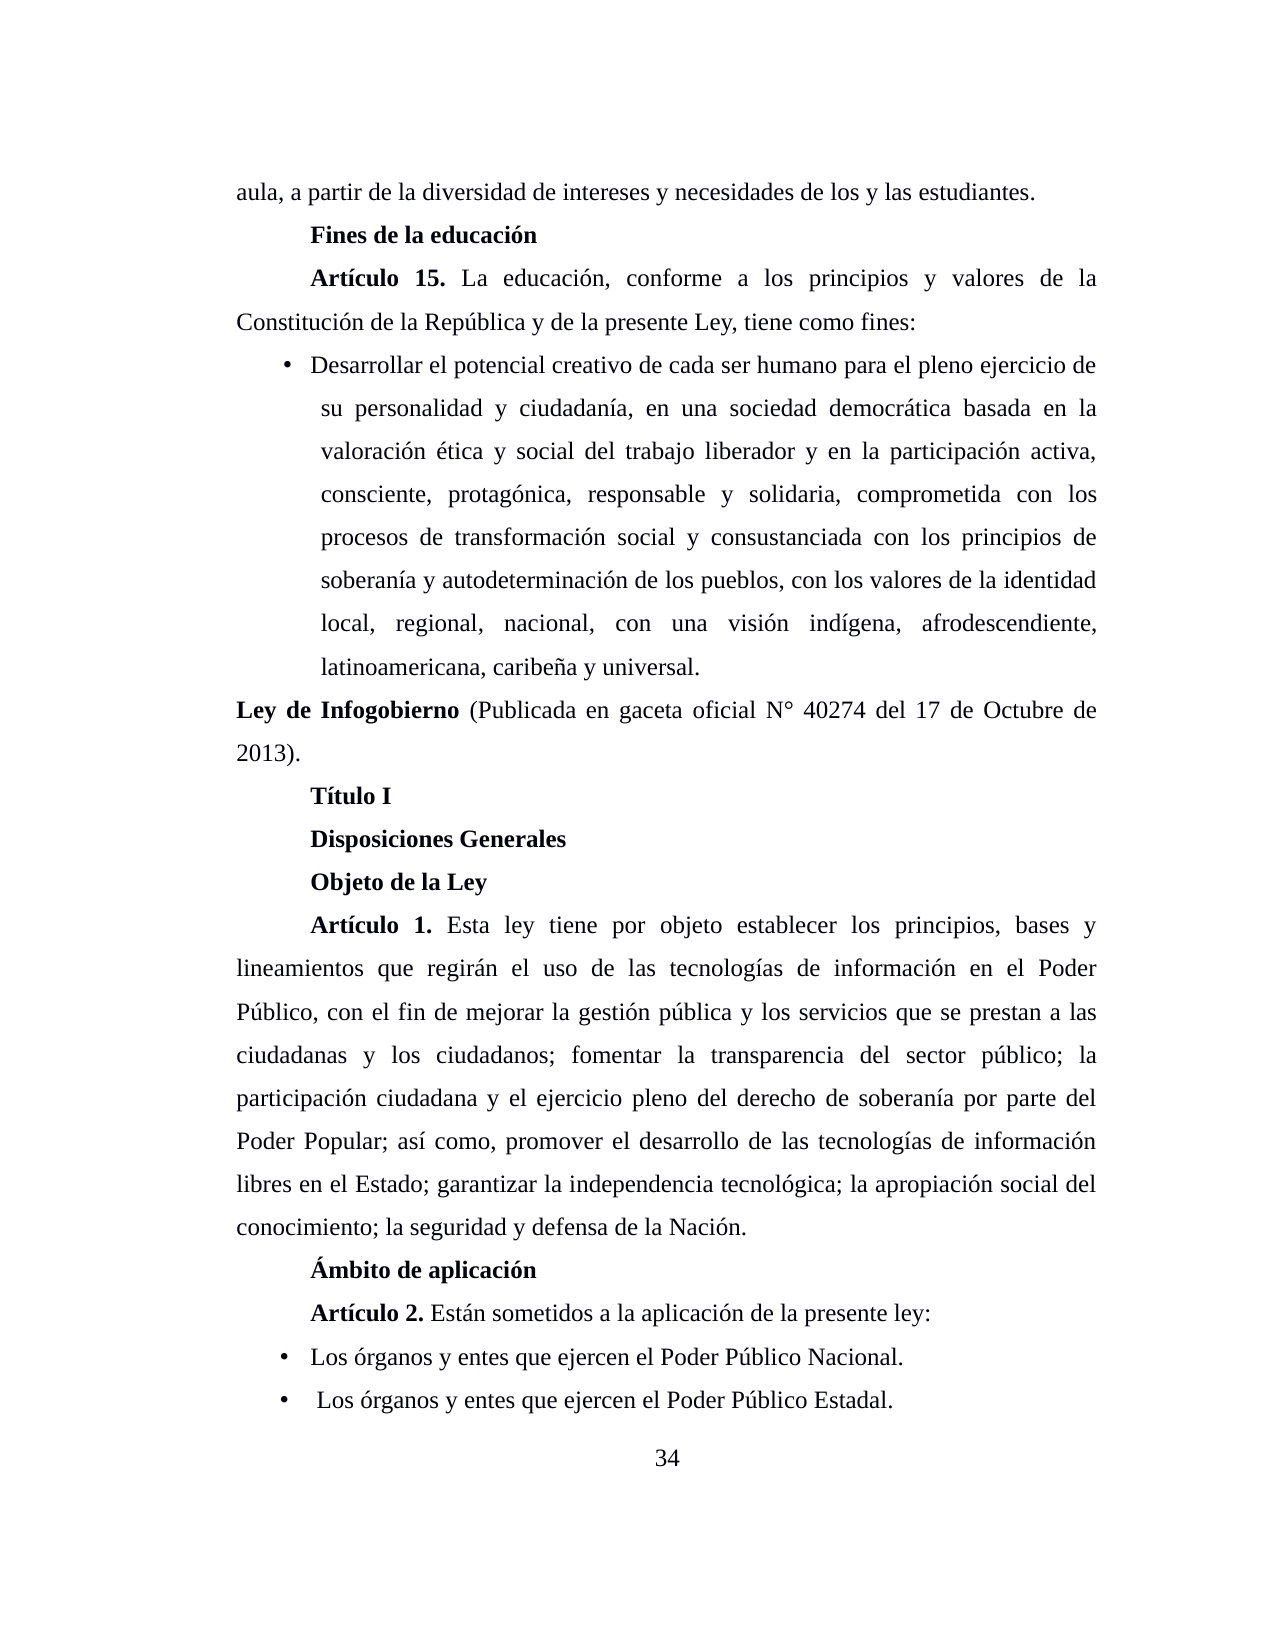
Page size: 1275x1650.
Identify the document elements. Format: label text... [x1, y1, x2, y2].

text Artículo 1. Esta ley tiene por objeto establecer los principios, bases y lineamientos que regirán el uso de las tecnologías de información en el Poder Público, con el fin de mejorar la gestión pública y los servicios que se prestan a las ciudadanas y los ciudadanos; fomentar la transparencia del sector público; la participación ciudadana y el ejercicio pleno del derecho de soberanía por parte del Poder Popular; así como, promover el desarrollo de las tecnologías de información libres en el Estado; garantizar la independencia tecnológica; la apropiación social del conocimiento; la seguridad y defensa de la Nación. [236, 910, 1098, 1241]
text Fines de la educación [236, 220, 1098, 249]
text Ámbito de aplicación [236, 1255, 1098, 1284]
text Título I [236, 781, 1098, 810]
text Disposiciones Generales [236, 824, 1098, 853]
text Artículo 15. La educación, conforme a los principios y valores de la Constitución de la República y de la presente Ley, tiene como fines: [236, 263, 1098, 335]
list Desarrollar el potencial creativo de cada ser humano para el pleno ejercicio de su personalidad y ciudadanía, en una sociedad democrática basada en la valoración ética y social del trabajo liberador y en la participación activa, consciente, protagónica, responsable y solidaria, comprometida con los procesos de transformación social y consustanciada con los principios de soberanía y autodeterminación de los pueblos, con los valores de la identidad local, regional, nacional, con una visión indígena, afrodescendiente, latinoamericana, caribeña y universal. [283, 350, 1098, 680]
text aula, a partir de la diversidad de intereses y necesidades de los y las estudiantes. [236, 177, 1098, 206]
list Los órganos y entes que ejercen el Poder Público Nacional. [280, 1342, 1098, 1370]
text Objeto de la Ley [236, 867, 1098, 896]
text Ley de Infogobierno (Publicada en gaceta oficial N° 40274 del 17 de Octubre de 2013). [236, 695, 1098, 767]
list Los órganos y entes que ejercen el Poder Público Estadal. [280, 1385, 1098, 1413]
text Artículo 2. Están sometidos a la aplicación de la presente ley: [236, 1298, 1098, 1327]
